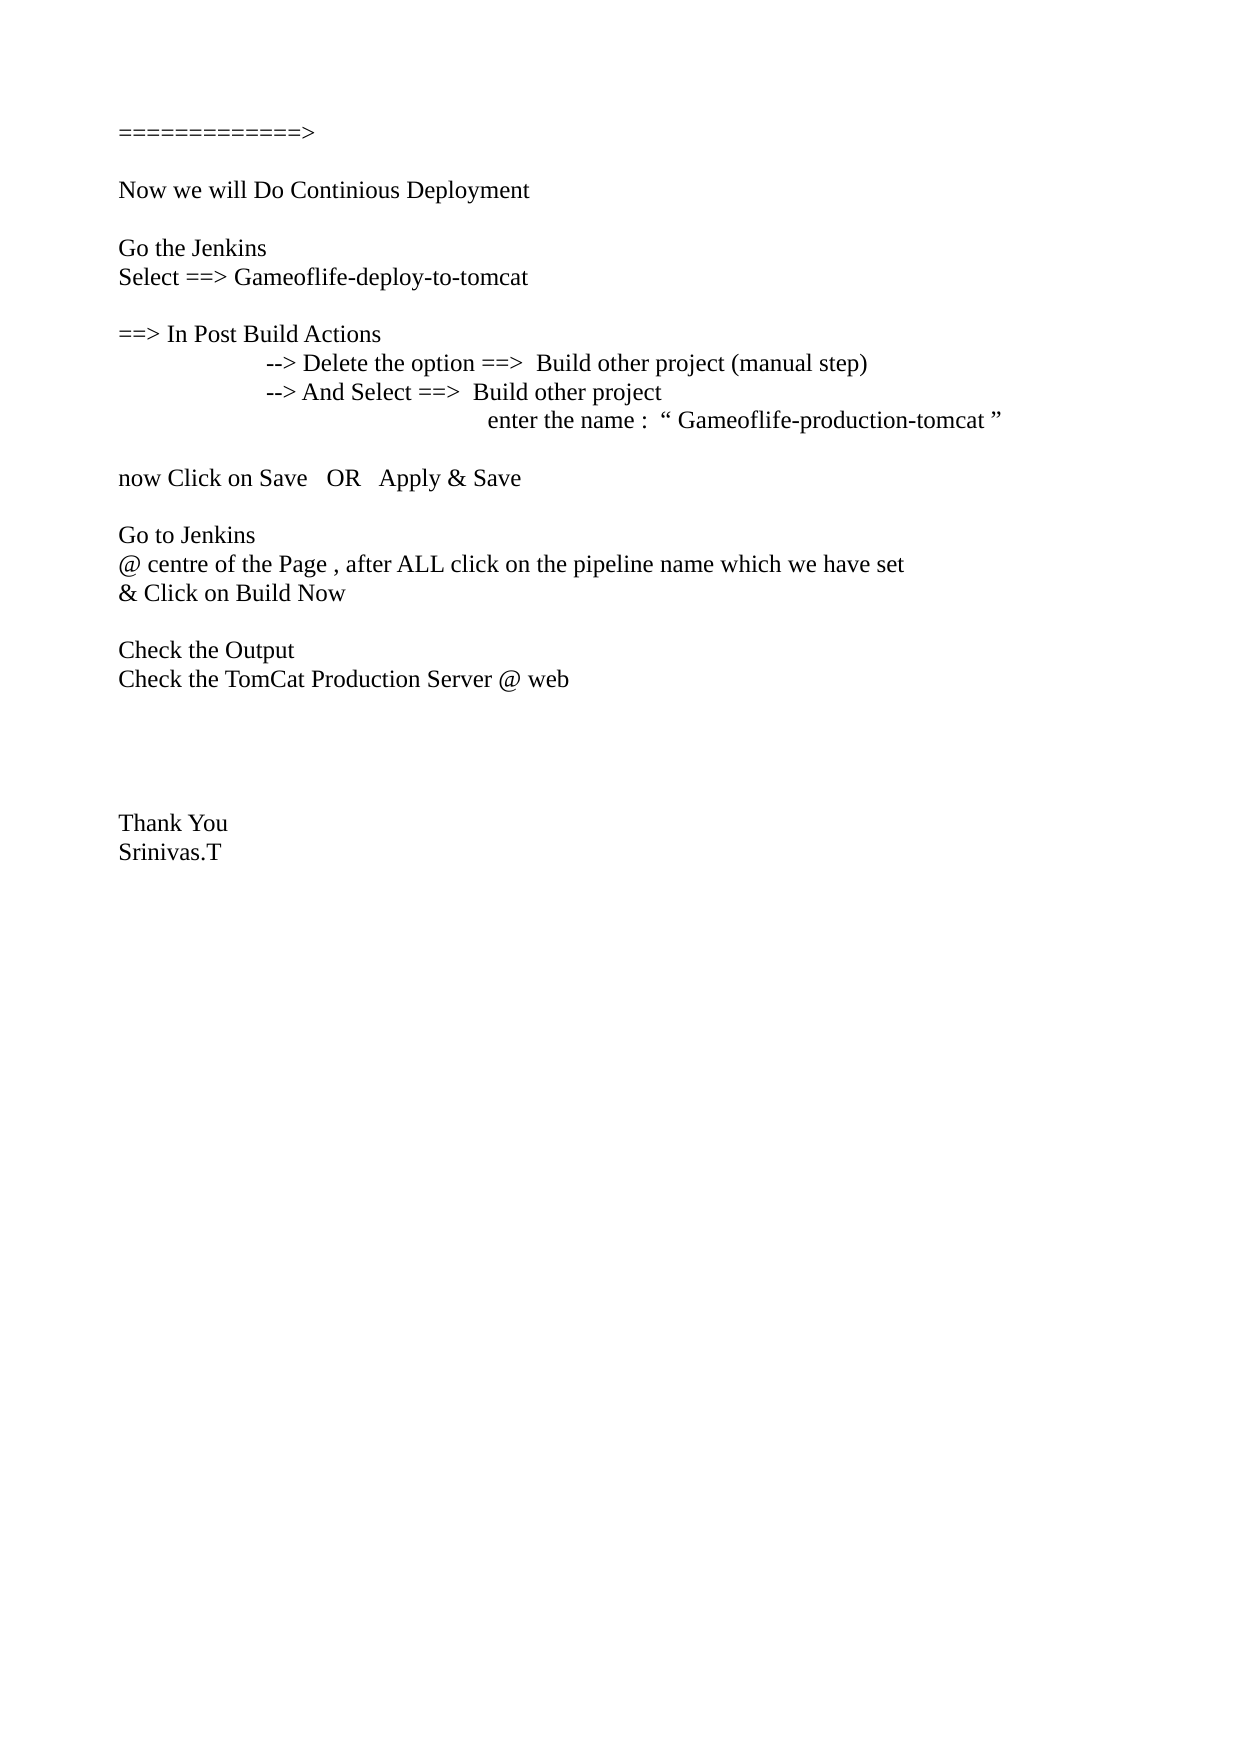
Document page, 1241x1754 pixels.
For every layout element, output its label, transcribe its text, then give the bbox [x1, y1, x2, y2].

text --> And Select ==> Build other project [118, 377, 1122, 406]
text Check the Output [118, 636, 1122, 664]
text enter the name : “ Gameoflife-production-tomcat ” [118, 406, 1122, 434]
text now Click on Save OR Apply & Save [118, 463, 1122, 492]
text =============> [118, 118, 1122, 147]
text & Click on Build Now [118, 578, 1122, 607]
text Thank You [118, 808, 1122, 837]
text Srinivas.T [118, 837, 1122, 866]
text Select ==> Gameoflife-deploy-to-tomcat [118, 262, 1122, 291]
text ==> In Post Build Actions [118, 319, 1122, 348]
text Go the Jenkins [118, 233, 1122, 262]
text Now we will Do Continious Deployment [118, 176, 1122, 204]
text @ centre of the Page , after ALL click on the pipeline name which we have set [118, 549, 1122, 578]
text Go to Jenkins [118, 521, 1122, 549]
text --> Delete the option ==> Build other project (manual step) [118, 348, 1122, 377]
text Check the TomCat Production Server @ web [118, 664, 1122, 693]
